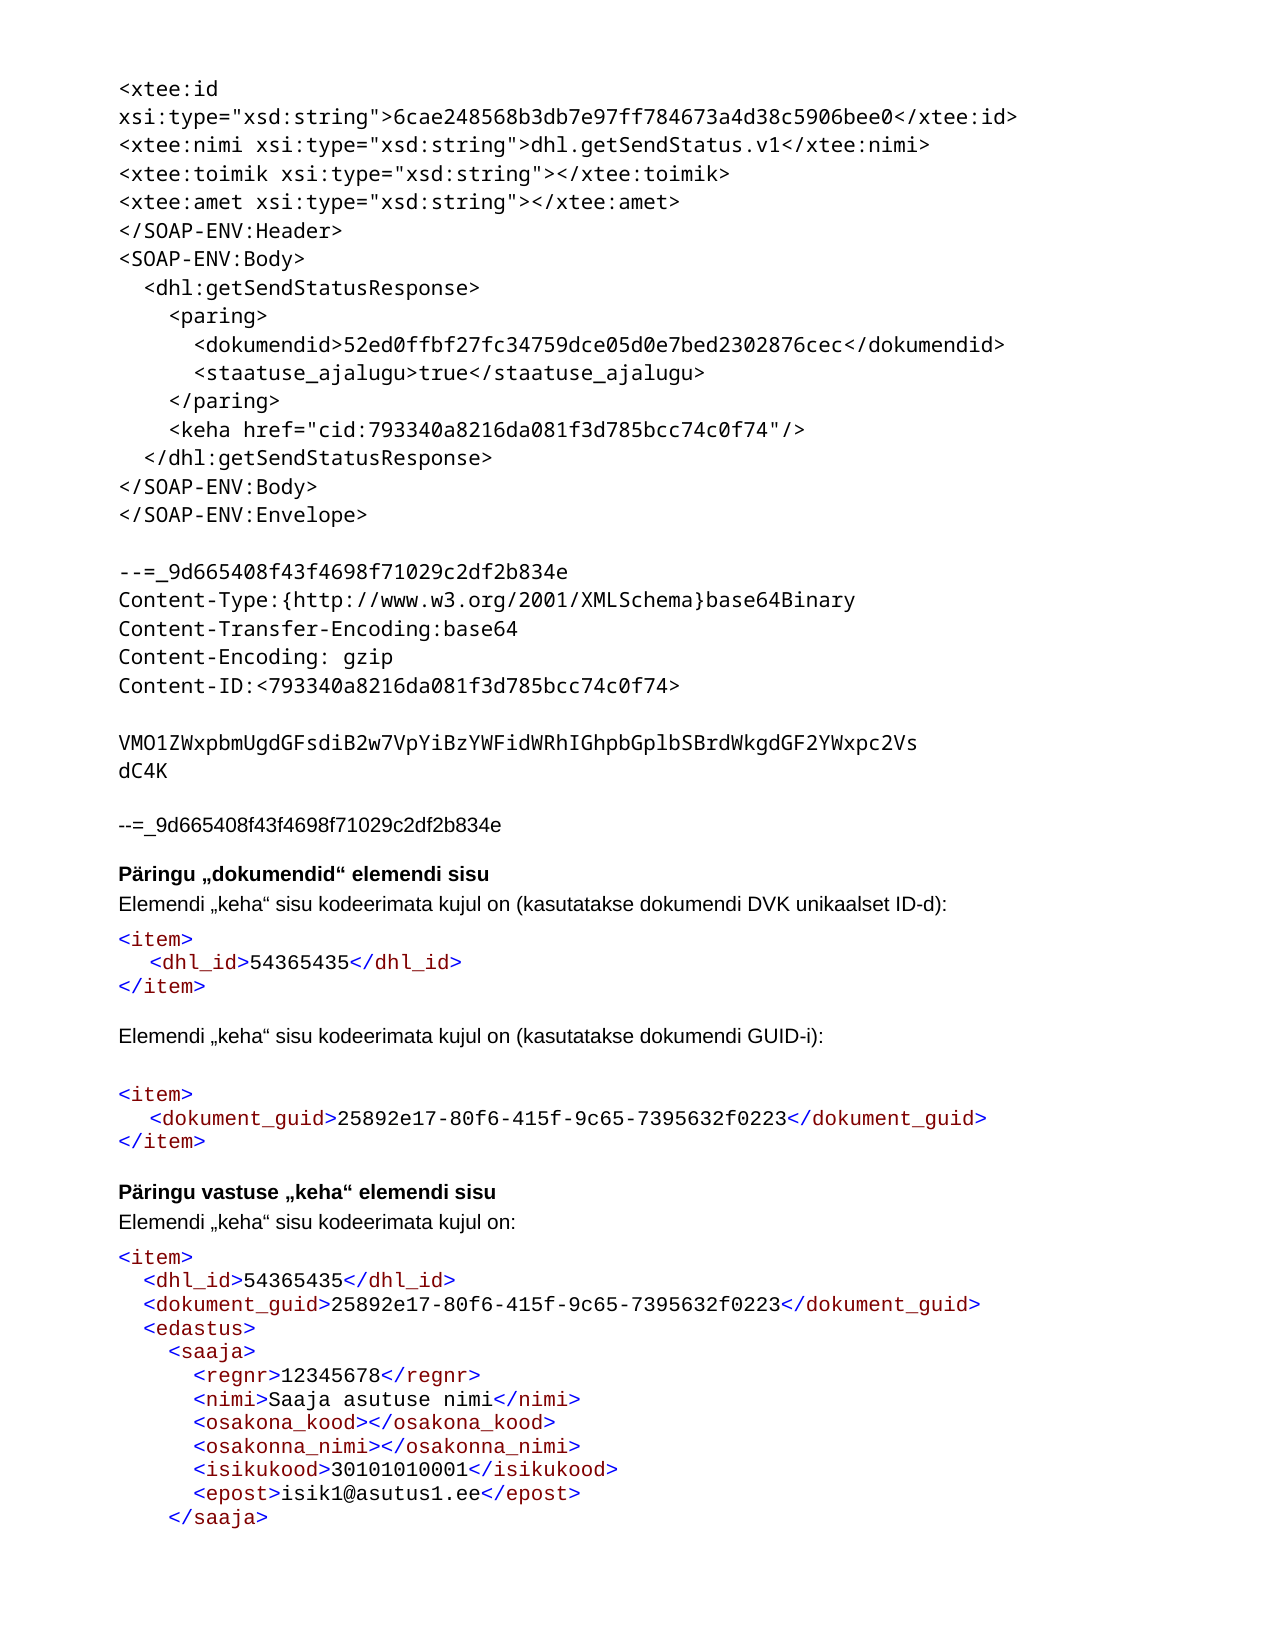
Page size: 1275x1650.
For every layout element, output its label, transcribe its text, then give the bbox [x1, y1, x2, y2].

text Elemendi „keha“ sisu kodeerimata kujul on (kasutatakse dokumendi GUID-i): [118, 1024, 1157, 1048]
text <nimi>Saaja asutuse nimi</nimi> [118, 1388, 1157, 1412]
text </SOAP-ENV:Header> [118, 216, 1157, 244]
text dC4K [118, 756, 1157, 785]
text </item> [118, 976, 1157, 1000]
text <osakonna_nimi></osakonna_nimi> [118, 1436, 1157, 1459]
text <regnr>12345678</regnr> [118, 1365, 1157, 1388]
text --=_9d665408f43f4698f71029c2df2b834e [118, 557, 1157, 586]
text <xtee:nimi xsi:type="xsd:string">dhl.getSendStatus.v1</xtee:nimi> [118, 131, 1157, 159]
text Content-ID:<793340a8216da081f3d785bcc74c0f74> [118, 671, 1157, 699]
text <keha href="cid:793340a8216da081f3d785bcc74c0f74"/> [118, 415, 1157, 443]
text <item> [118, 929, 1157, 952]
text <dhl_id>54365435</dhl_id> [118, 952, 1157, 976]
subtitle Päringu „dokumendid“ elemendi sisu [118, 862, 1157, 886]
text <xtee:id [118, 74, 1157, 102]
text <dhl_id>54365435</dhl_id> <dokument_guid>25892e17-80f6-415f-9c65-7395632f0223</dokument_guid> <edastus> [118, 1270, 1157, 1341]
text Elemendi „keha“ sisu kodeerimata kujul on (kasutatakse dokumendi DVK unikaalset ID-d): [118, 892, 1157, 916]
text <dokumendid>52ed0ffbf27fc34759dce05d0e7bed2302876cec</dokumendid> [118, 330, 1157, 358]
text <epost>isik1@asutus1.ee</epost> [118, 1483, 1157, 1507]
text <xtee:amet xsi:type="xsd:string"></xtee:amet> [118, 187, 1157, 216]
text <item> [118, 1247, 1157, 1270]
text </item> [118, 1131, 1157, 1155]
text Elemendi „keha“ sisu kodeerimata kujul on: [118, 1210, 1157, 1234]
text </SOAP-ENV:Envelope> [118, 500, 1157, 529]
text </paring> [118, 387, 1157, 415]
text <paring> [118, 301, 1157, 330]
text Content-Type:{http://www.w3.org/2001/XMLSchema}base64Binary [118, 586, 1157, 614]
text --=_9d665408f43f4698f71029c2df2b834e [118, 813, 1157, 837]
text </SOAP-ENV:Body> [118, 472, 1157, 500]
text <staatuse_ajalugu>true</staatuse_ajalugu> [118, 358, 1157, 387]
text Content-Transfer-Encoding:base64 [118, 614, 1157, 642]
text Content-Encoding: gzip [118, 642, 1157, 671]
text VMO1ZWxpbmUgdGFsdiB2w7VpYiBzYWFidWRhIGhpbGplbSBrdWkgdGF2YWxpc2Vs [118, 728, 1157, 756]
text <isikukood>30101010001</isikukood> [118, 1459, 1157, 1483]
text </dhl:getSendStatusResponse> [118, 443, 1157, 472]
text <SOAP-ENV:Body> [118, 244, 1157, 273]
text <item> [118, 1084, 1157, 1108]
text <saaja> [118, 1341, 1157, 1365]
text <xtee:toimik xsi:type="xsd:string"></xtee:toimik> [118, 159, 1157, 187]
text </saaja> [118, 1507, 1157, 1530]
text <dhl:getSendStatusResponse> [118, 273, 1157, 301]
text <osakona_kood></osakona_kood> [118, 1412, 1157, 1436]
subtitle Päringu vastuse „keha“ elemendi sisu [118, 1180, 1157, 1204]
text <dokument_guid>25892e17-80f6-415f-9c65-7395632f0223</dokument_guid> [118, 1108, 1157, 1131]
text xsi:type="xsd:string">6cae248568b3db7e97ff784673a4d38c5906bee0</xtee:id> [118, 102, 1157, 131]
